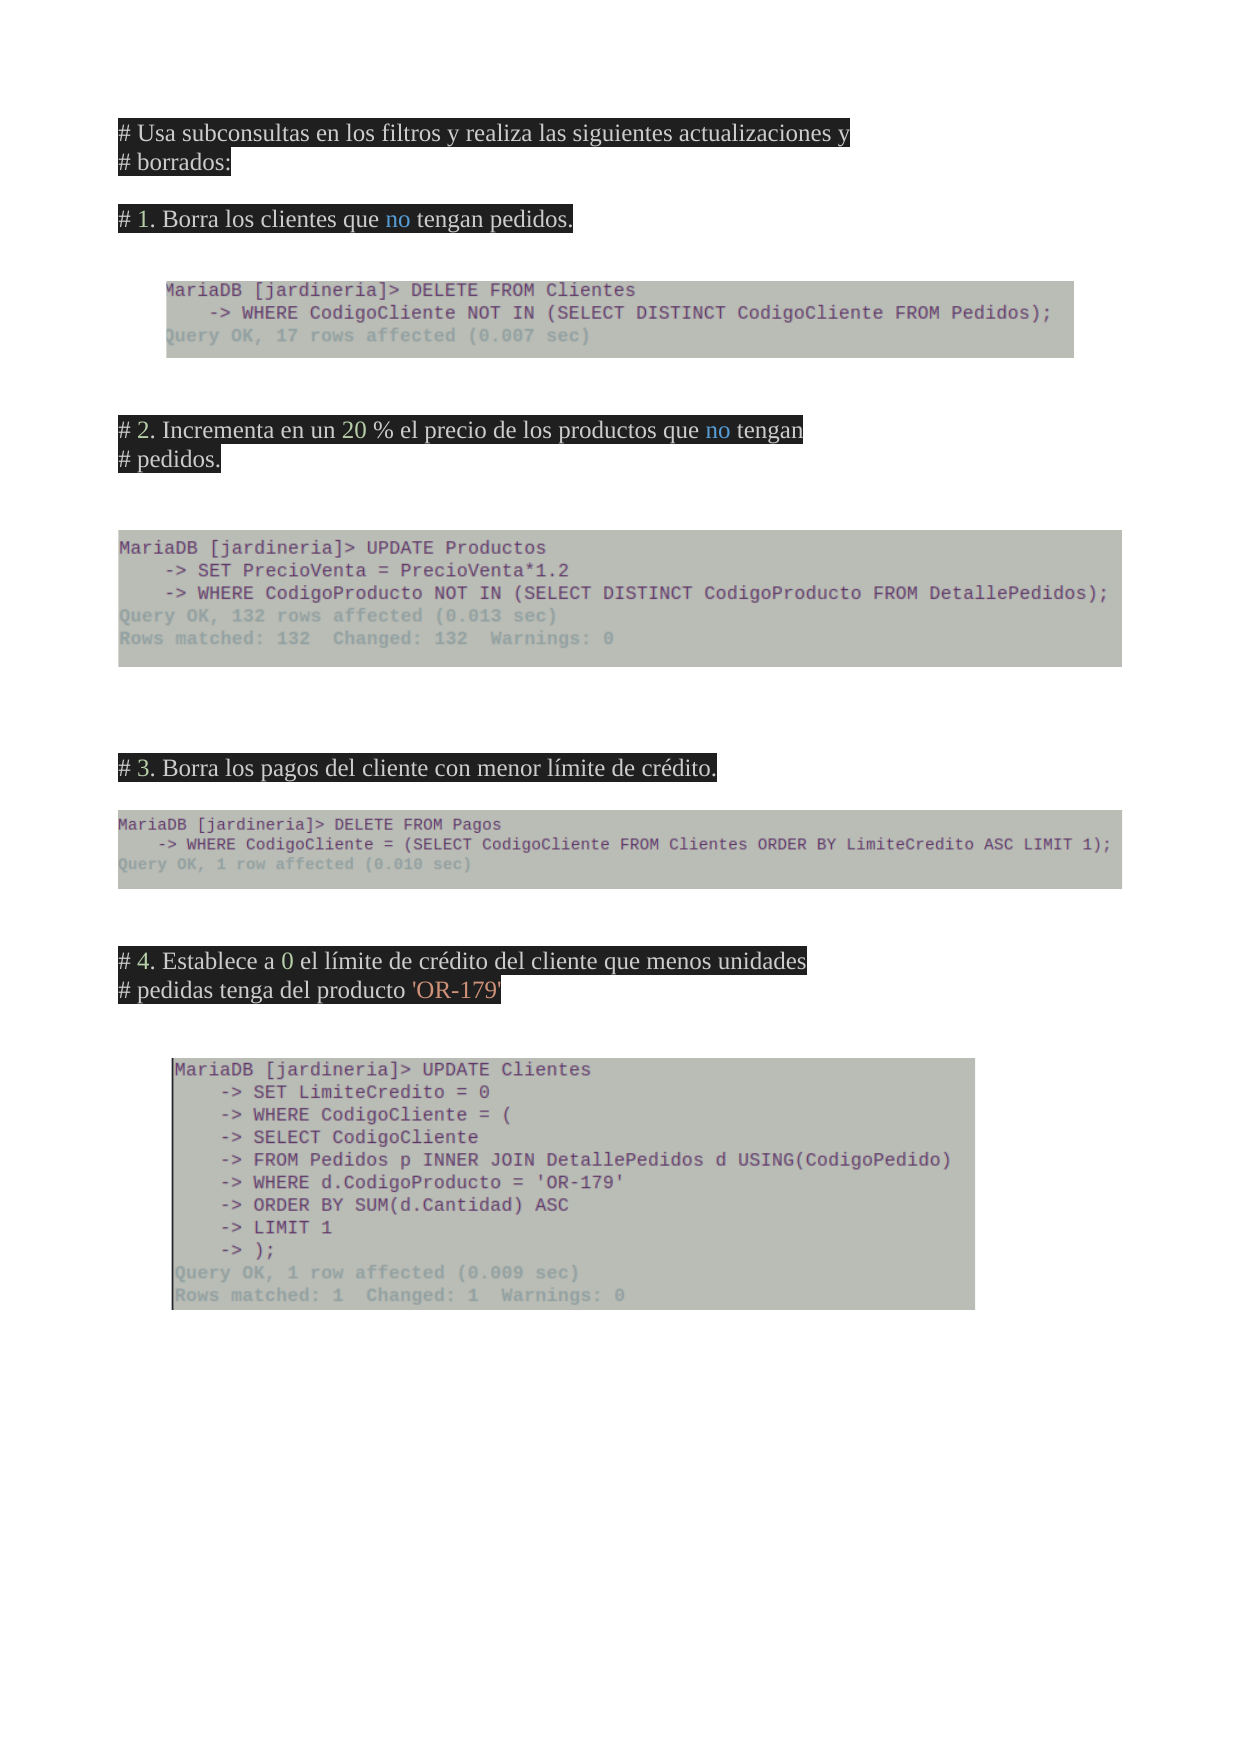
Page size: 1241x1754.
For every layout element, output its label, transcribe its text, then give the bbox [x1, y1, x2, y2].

text # pedidas tenga del producto 'OR-179' [118, 975, 1122, 1004]
picture [118, 810, 1123, 889]
picture [166, 281, 1074, 358]
picture [118, 530, 1122, 667]
text # 4. Establece a 0 el límite de crédito del cliente que menos unidades [118, 946, 1122, 975]
text # pedidos. [118, 444, 1122, 473]
text # 3. Borra los pagos del cliente con menor límite de crédito. [118, 753, 1122, 782]
picture [171, 1058, 976, 1310]
text # 1. Borra los clientes que no tengan pedidos. [118, 204, 1122, 233]
text # 2. Incrementa en un 20 % el precio de los productos que no tengan [118, 415, 1122, 444]
text # Usa subconsultas en los filtros y realiza las siguientes actualizaciones y [118, 118, 1122, 147]
text # borrados: [118, 147, 1122, 176]
